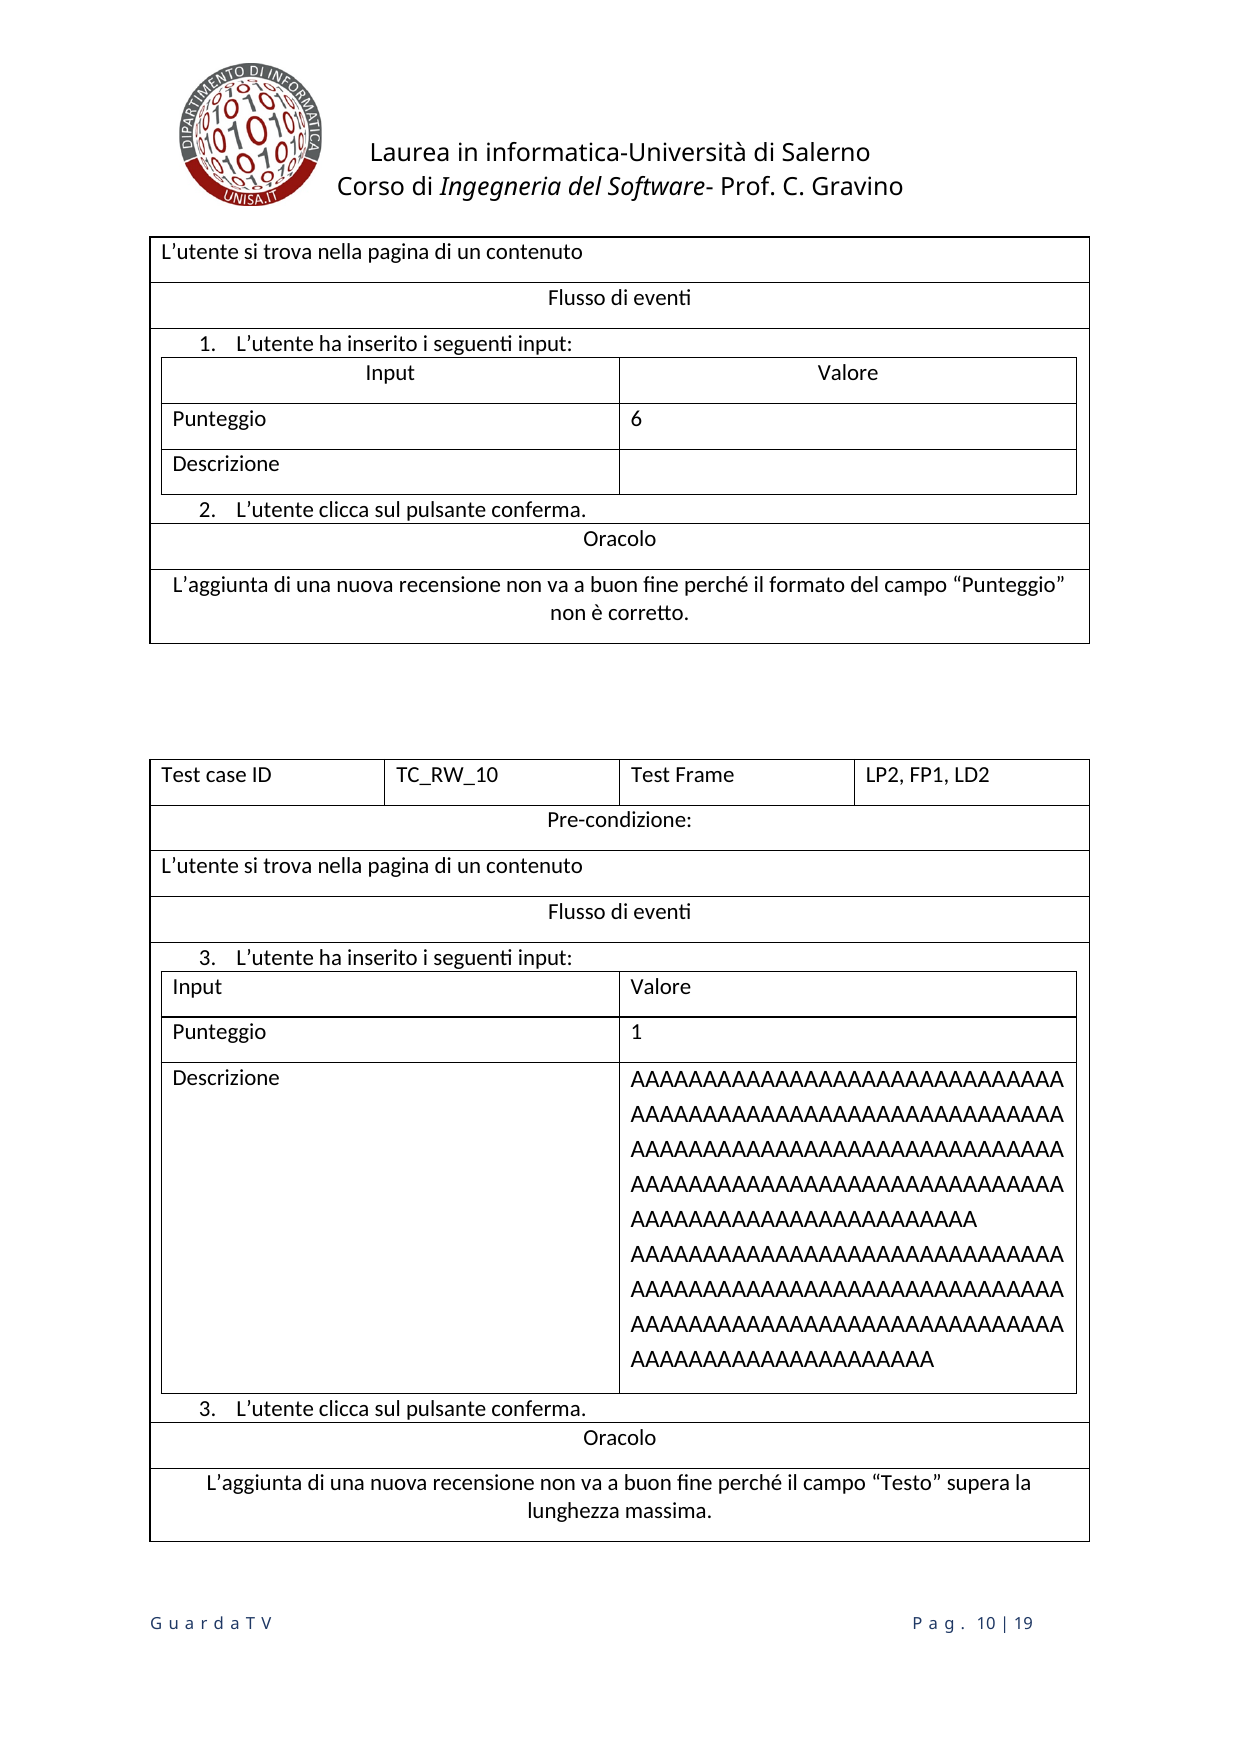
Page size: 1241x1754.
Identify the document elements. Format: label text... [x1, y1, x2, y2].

table_cell L’aggiunta di una nuova recensione non va a buon fine perché il formato del campo “Punteggio” non è corretto. [151, 570, 1089, 643]
table_cell Flusso di eventi [151, 897, 1089, 942]
table_header LP2, FP1, LD2 [855, 760, 1089, 804]
table_cell L’utente ha inserito i seguenti input: L’utente clicca sul pulsante conferma. [151, 943, 1089, 1422]
table_header Valore [620, 972, 1076, 1016]
table_cell Descrizione [162, 1063, 619, 1393]
table_cell L’aggiunta di una nuova recensione non va a buon fine perché il campo “Testo” supera la lunghezza massima. [151, 1469, 1089, 1541]
table_cell Pre-condizione: [151, 806, 1089, 850]
table_header Input [162, 972, 619, 1016]
table_header Test case ID [151, 760, 384, 804]
table_header Input [162, 358, 619, 403]
table_cell Oracolo [151, 1423, 1089, 1467]
table_header Test Frame [620, 760, 854, 804]
table_header Valore [620, 358, 1076, 403]
table_cell Punteggio [162, 1018, 619, 1062]
table_cell [620, 450, 1076, 494]
table_cell L’utente ha inserito i seguenti input: L’utente clicca sul pulsante conferma. [151, 329, 1089, 523]
table_cell L’utente si trova nella pagina di un contenuto [151, 851, 1089, 896]
table_cell 6 [620, 404, 1076, 448]
table_header TC_RW_10 [385, 760, 619, 804]
table_cell AAAAAAAAAAAAAAAAAAAAAAAAAAAAAAAAAAAAAAAAAAAAAAAAAAAAAAAAAAAAAAAAAAAAAAAAAAAAAAAAAAAAAAAAAAAAAAAAAAAAAAAAAAAAAAAAAAAAAAAAAAAAAAAAAAAAAAAAAAAAAAAA AAAAAAAAAAAAAAAAAAAAAAAAAAAAAAAAAAAAAAAAAAAAAAAAAAAAAAAAAAAAAAAAAAAAAAAAAAAAAAAAAAAAAAAAAAAAAAAAAAAAAAAAAAAAAAA [620, 1063, 1076, 1393]
table_cell Oracolo [151, 524, 1089, 569]
table_cell Descrizione [162, 450, 619, 494]
table_cell 1 [620, 1018, 1076, 1062]
table_cell Flusso di eventi [151, 283, 1089, 328]
table_cell Punteggio [162, 404, 619, 448]
table_cell L’utente si trova nella pagina di un contenuto [151, 238, 1089, 282]
